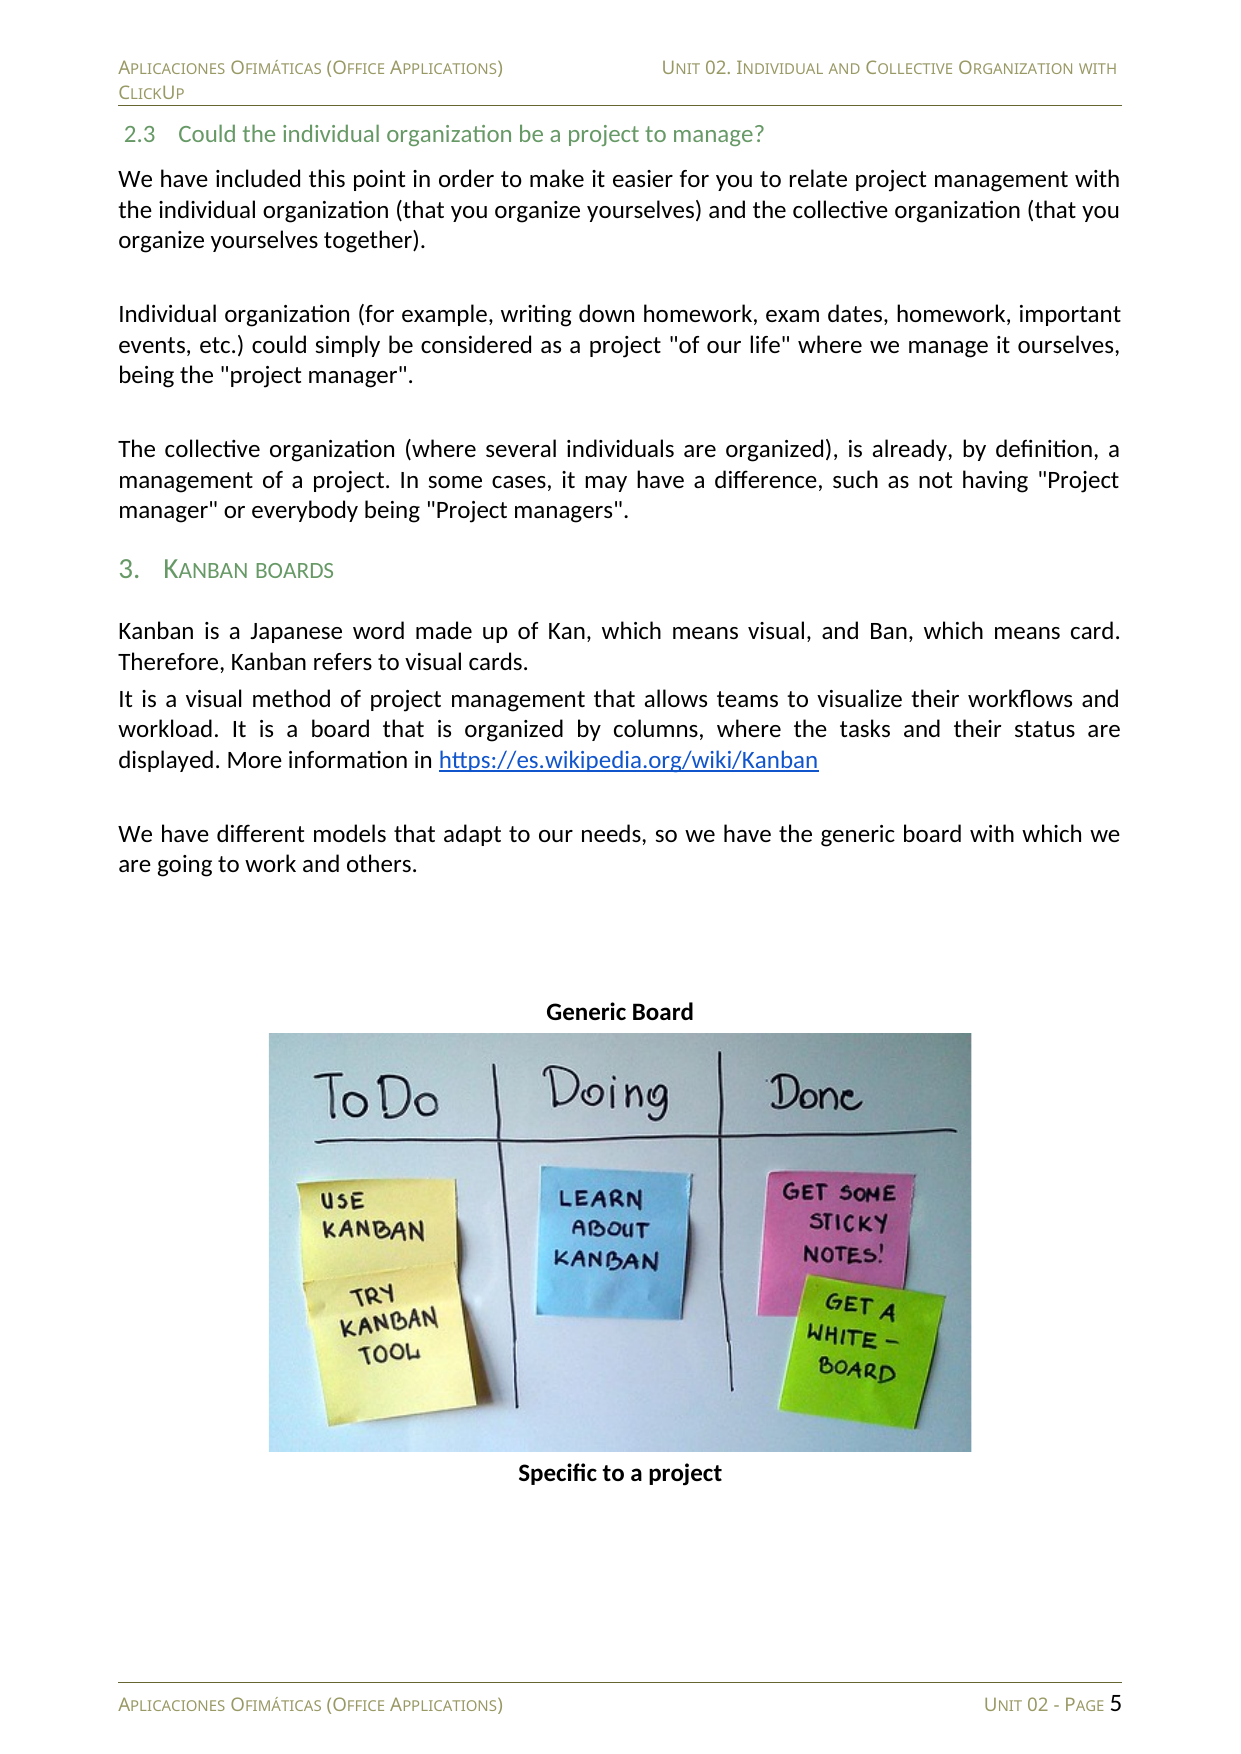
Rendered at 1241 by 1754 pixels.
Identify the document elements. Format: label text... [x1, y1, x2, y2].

picture [268, 1033, 972, 1452]
subtitle Kanban boards [118, 550, 1122, 585]
text Generic Board [118, 996, 1122, 1027]
text Individual organization (for example, writing down homework, exam dates, homework, important events, etc.) could simply be considered as a project "of our life" where we manage it ourselves, being the "project manager". [118, 298, 1122, 390]
text Kanban is a Japanese word made up of Kan, which means visual, and Ban, which means card. Therefore, Kanban refers to visual cards. [118, 615, 1122, 676]
text We have different models that adapt to our needs, so we have the generic board with which we are going to work and others. [118, 818, 1122, 879]
text Specific to a project [118, 1458, 1122, 1488]
text It is a visual method of project management that allows teams to visualize their workflows and workload. It is a board that is organized by columns, where the tasks and their status are displayed. More information in https://es.wikipedia.org/wiki/Kanban [118, 683, 1122, 774]
text We have included this point in order to make it easier for you to relate project management with the individual organization (that you organize yourselves) and the collective organization (that you organize yourselves together). [118, 163, 1122, 255]
text The collective organization (where several individuals are organized), is already, by definition, a management of a project. In some cases, it may have a difference, such as not having "Project manager" or everybody being "Project managers". [118, 433, 1122, 525]
subtitle Could the individual organization be a project to manage? [118, 118, 1122, 148]
